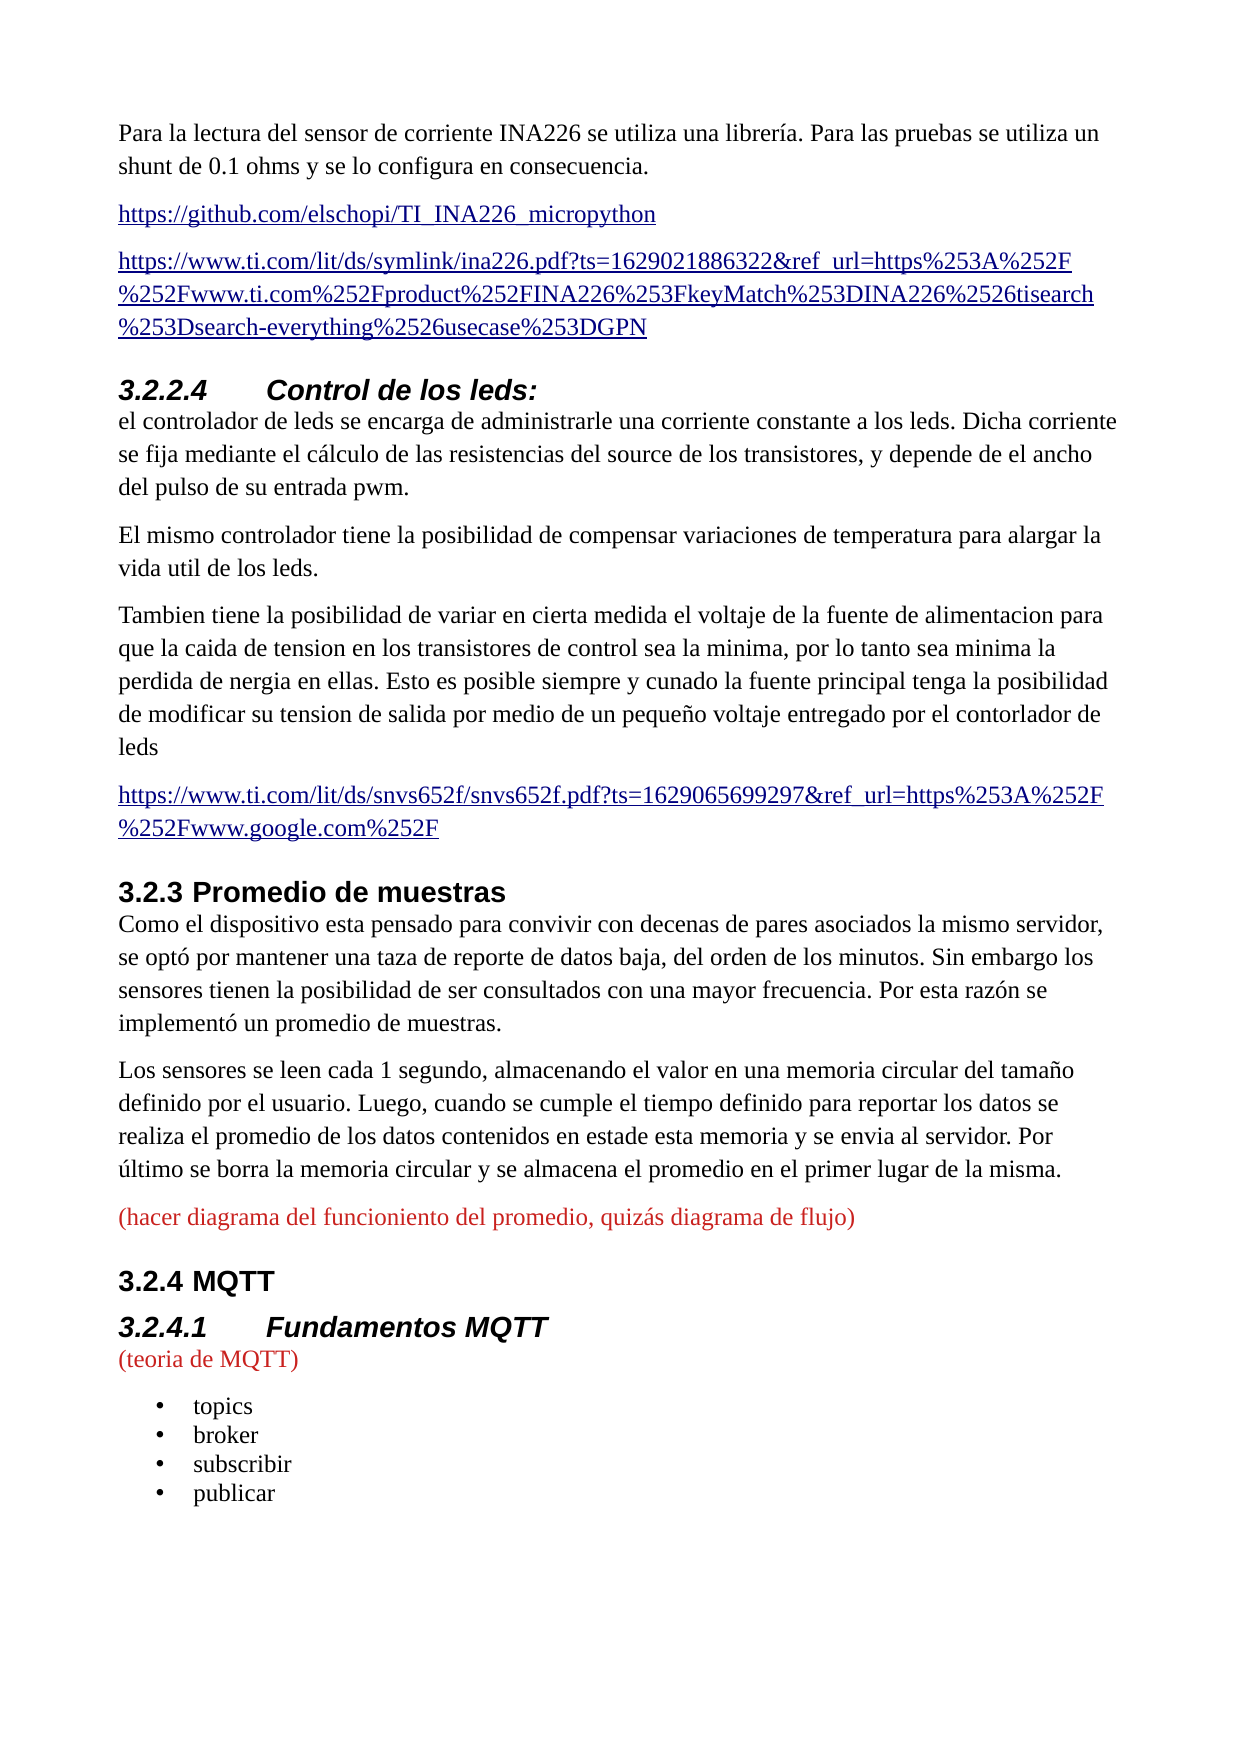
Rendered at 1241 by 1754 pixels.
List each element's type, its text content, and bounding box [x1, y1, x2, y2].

text https://www.ti.com/lit/ds/symlink/ina226.pdf?ts=1629021886322&ref_url=https%253A%252F%252Fwww.ti.com%252Fproduct%252FINA226%253FkeyMatch%253DINA226%2526tisearch%253Dsearch-everything%2526usecase%253DGPN [118, 246, 1122, 341]
text el controlador de leds se encarga de administrarle una corriente constante a los leds. Dicha corriente se fija mediante el cálculo de las resistencias del source de los transistores, y depende de el ancho del pulso de su entrada pwm. [118, 406, 1122, 501]
text (hacer diagrama del funcioniento del promedio, quizás diagrama de flujo) [118, 1202, 1122, 1231]
subtitle Control de los leds: [118, 372, 1122, 406]
text Para la lectura del sensor de corriente INA226 se utiliza una librería. Para las pruebas se utiliza un shunt de 0.1 ohms y se lo configura en consecuencia. [118, 118, 1122, 180]
text Los sensores se leen cada 1 segundo, almacenando el valor en una memoria circular del tamaño definido por el usuario. Luego, cuando se cumple el tiempo definido para reportar los datos se realiza el promedio de los datos contenidos en estade esta memoria y se envia al servidor. Por último se borra la memoria circular y se almacena el promedio en el primer lugar de la misma. [118, 1055, 1122, 1183]
text Como el dispositivo esta pensado para convivir con decenas de pares asociados la mismo servidor, se optó por mantener una taza de reporte de datos baja, del orden de los minutos. Sin embargo los sensores tienen la posibilidad de ser consultados con una mayor frecuencia. Por esta razón se implementó un promedio de muestras. [118, 909, 1122, 1037]
subtitle MQTT [118, 1264, 1122, 1298]
subtitle Promedio de muestras [118, 875, 1122, 909]
list subscribir [156, 1449, 1122, 1478]
text https://github.com/elschopi/TI_INA226_micropython [118, 199, 1122, 227]
text El mismo controlador tiene la posibilidad de compensar variaciones de temperatura para alargar la vida util de los leds. [118, 520, 1122, 581]
text https://www.ti.com/lit/ds/snvs652f/snvs652f.pdf?ts=1629065699297&ref_url=https%253A%252F%252Fwww.google.com%252F [118, 780, 1122, 842]
text (teoria de MQTT) [118, 1344, 1122, 1373]
text Tambien tiene la posibilidad de variar en cierta medida el voltaje de la fuente de alimentacion para que la caida de tension en los transistores de control sea la minima, por lo tanto sea minima la perdida de nergia en ellas. Esto es posible siempre y cunado la fuente principal tenga la posibilidad de modificar su tension de salida por medio de un pequeño voltaje entregado por el contorlador de leds [118, 600, 1122, 761]
list publicar [156, 1478, 1122, 1506]
list broker [156, 1420, 1122, 1449]
subtitle Fundamentos MQTT [118, 1310, 1122, 1344]
list topics [156, 1391, 1122, 1420]
